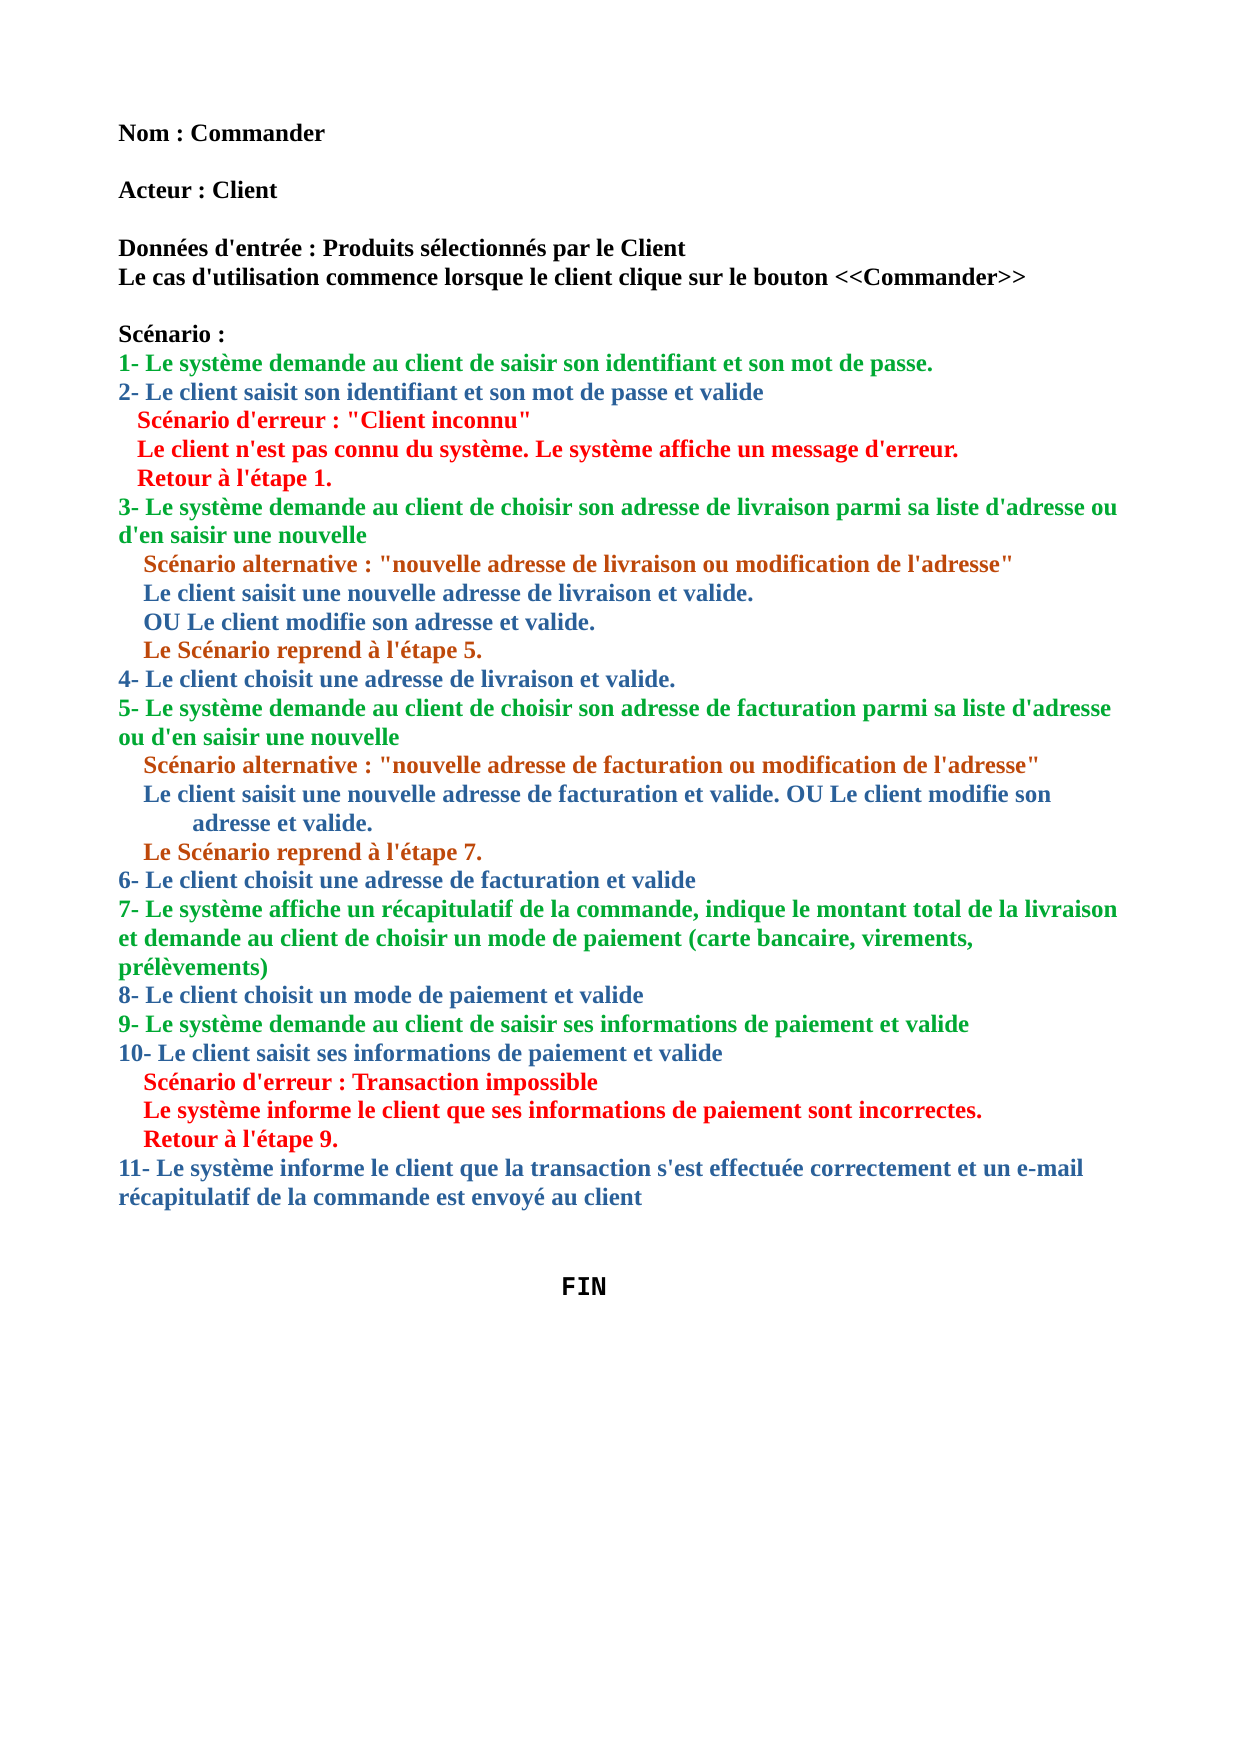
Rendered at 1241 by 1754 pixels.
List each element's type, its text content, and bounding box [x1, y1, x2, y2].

text 10- Le client saisit ses informations de paiement et valide [118, 1038, 1122, 1067]
text 3- Le système demande au client de choisir son adresse de livraison parmi sa liste d'adresse ou d'en saisir une nouvelle [118, 492, 1122, 549]
text Le système informe le client que ses informations de paiement sont incorrectes. [118, 1096, 1122, 1124]
text Le Scénario reprend à l'étape 7. [118, 837, 1122, 866]
text Le client saisit une nouvelle adresse de facturation et valide. OU Le client modifie son adresse et valide. [118, 779, 1122, 837]
text 6- Le client choisit une adresse de facturation et valide [118, 866, 1122, 894]
text Scénario d'erreur : Transaction impossible [118, 1067, 1122, 1096]
text 4- Le client choisit une adresse de livraison et valide. [118, 664, 1122, 693]
text 5- Le système demande au client de choisir son adresse de facturation parmi sa liste d'adresse ou d'en saisir une nouvelle [118, 693, 1122, 751]
text OU Le client modifie son adresse et valide. [118, 607, 1122, 636]
text Le Scénario reprend à l'étape 5. [118, 636, 1122, 664]
text Le cas d'utilisation commence lorsque le client clique sur le bouton <<Commander>> [118, 262, 1122, 291]
text FIN [118, 1268, 1122, 1302]
text Le client saisit une nouvelle adresse de livraison et valide. [118, 578, 1122, 607]
text Scénario alternative : "nouvelle adresse de livraison ou modification de l'adresse" [118, 549, 1122, 578]
text Nom : Commander [118, 118, 1122, 147]
text 11- Le système informe le client que la transaction s'est effectuée correctement et un e-mail récapitulatif de la commande est envoyé au client [118, 1153, 1122, 1211]
text Scénario : [118, 319, 1122, 348]
text 2- Le client saisit son identifiant et son mot de passe et valide [118, 377, 1122, 406]
text 9- Le système demande au client de saisir ses informations de paiement et valide [118, 1009, 1122, 1038]
text Scénario d'erreur : "Client inconnu" [118, 406, 1122, 434]
text 1- Le système demande au client de saisir son identifiant et son mot de passe. [118, 348, 1122, 377]
text Le client n'est pas connu du système. Le système affiche un message d'erreur. [118, 434, 1122, 463]
text Retour à l'étape 1. [118, 463, 1122, 492]
text Acteur : Client [118, 176, 1122, 204]
text 8- Le client choisit un mode de paiement et valide [118, 981, 1122, 1009]
text 7- Le système affiche un récapitulatif de la commande, indique le montant total de la livraison et demande au client de choisir un mode de paiement (carte bancaire, virements, prélèvements) [118, 894, 1122, 981]
text Scénario alternative : "nouvelle adresse de facturation ou modification de l'adresse" [118, 751, 1122, 779]
text Données d'entrée : Produits sélectionnés par le Client [118, 233, 1122, 262]
text Retour à l'étape 9. [118, 1124, 1122, 1153]
